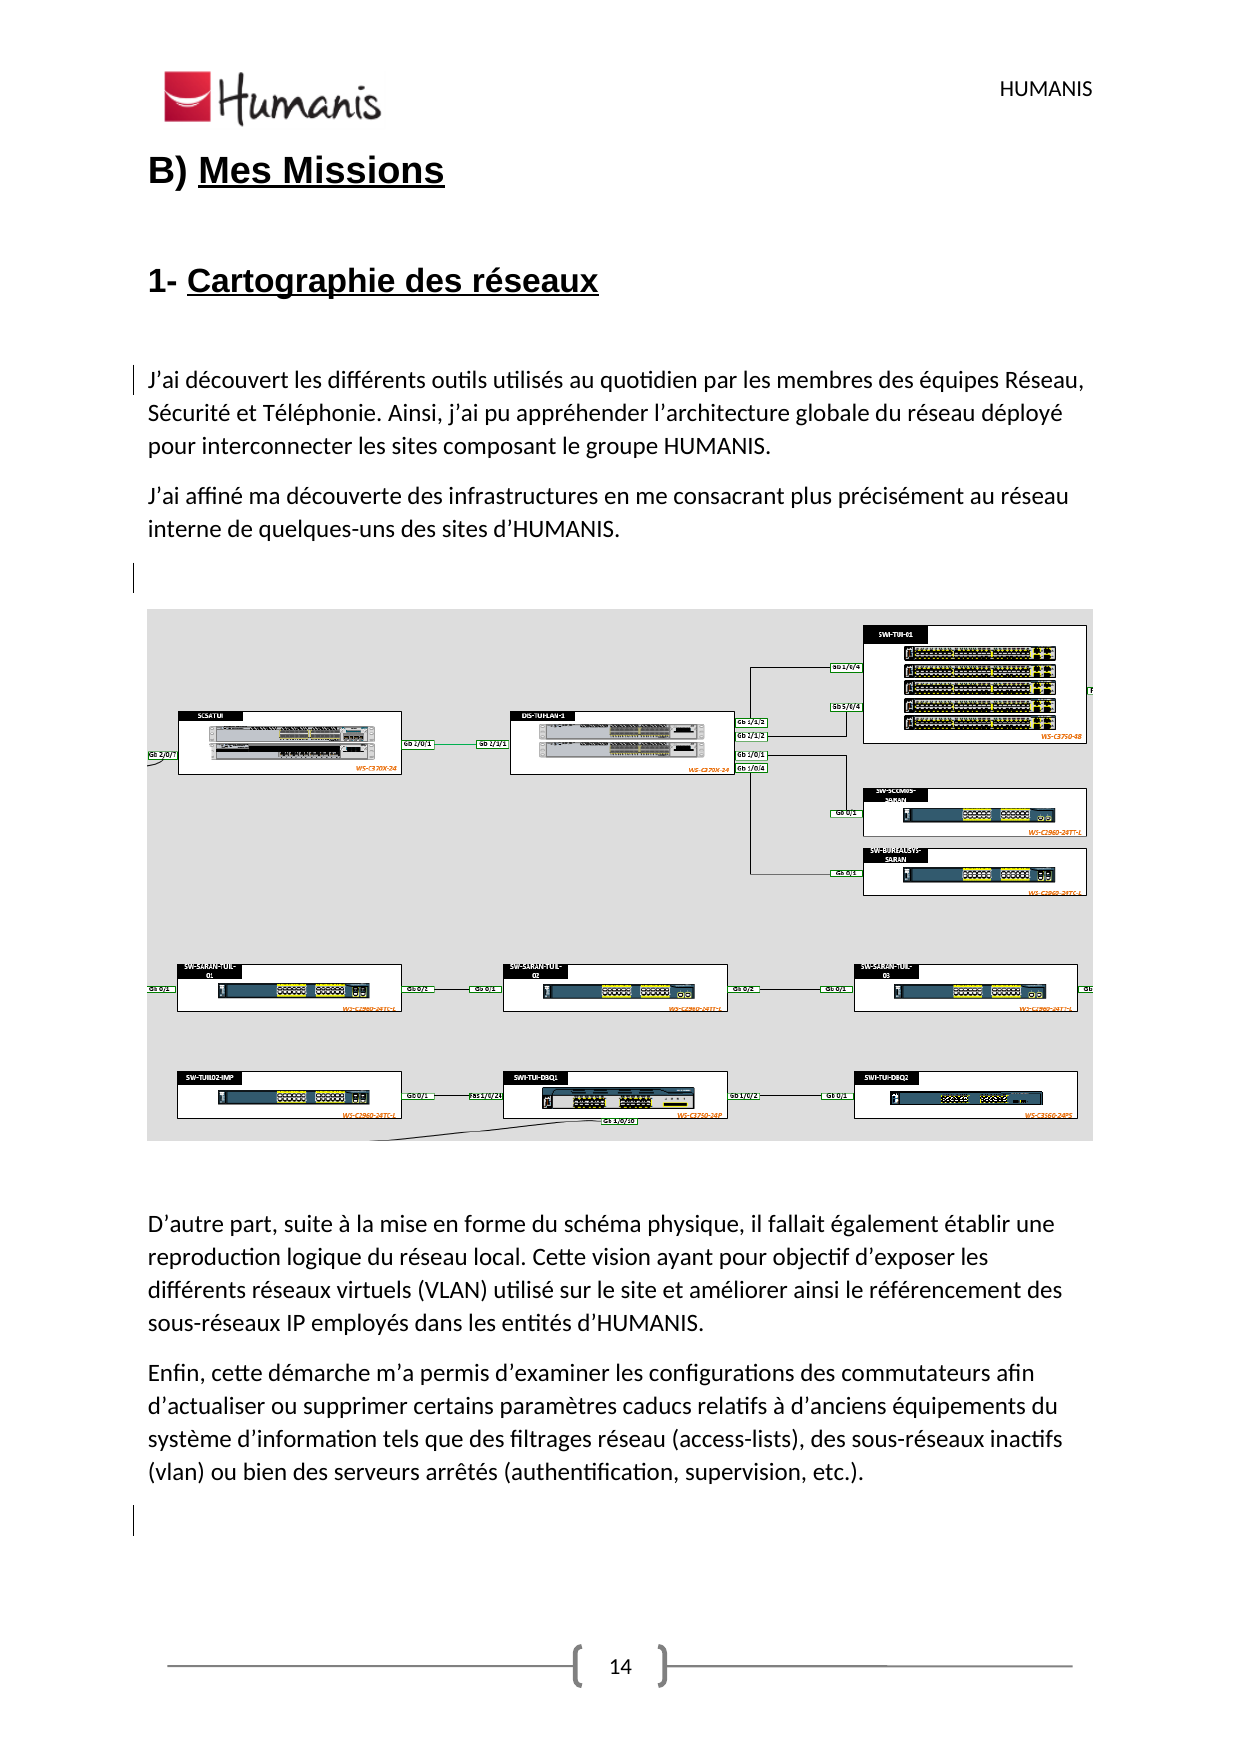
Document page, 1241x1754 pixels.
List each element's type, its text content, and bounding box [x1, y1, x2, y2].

picture [163, 71, 386, 130]
picture [147, 609, 1093, 1141]
subtitle B) Mes Missions [148, 148, 1093, 191]
text J’ai découvert les différents outils utilisés au quotidien par les membres des équipes Réseau, Sécurité et Téléphonie. Ainsi, j’ai pu appréhender l’architecture globale du réseau déployé pour interconnecter les sites composant le groupe HUMANIS. [148, 365, 1093, 461]
text D’autre part, suite à la mise en forme du schéma physique, il fallait également établir une reproduction logique du réseau local. Cette vision ayant pour objectif d’exposer les différents réseaux virtuels (VLAN) utilisé sur le site et améliorer ainsi le référencement des sous-réseaux IP employés dans les entités d’HUMANIS. [148, 1209, 1093, 1338]
text J’ai affiné ma découverte des infrastructures en me consacrant plus précisément au réseau interne de quelques-uns des sites d’HUMANIS. [148, 480, 1093, 543]
subtitle 1- Cartographie des réseaux [148, 261, 1093, 299]
text Enfin, cette démarche m’a permis d’examiner les configurations des commutateurs afin d’actualiser ou supprimer certains paramètres caducs relatifs à d’anciens équipements du système d’information tels que des filtrages réseau (access-lists), des sous-réseaux inactifs (vlan) ou bien des serveurs arrêtés (authentification, supervision, etc.). [148, 1357, 1093, 1486]
